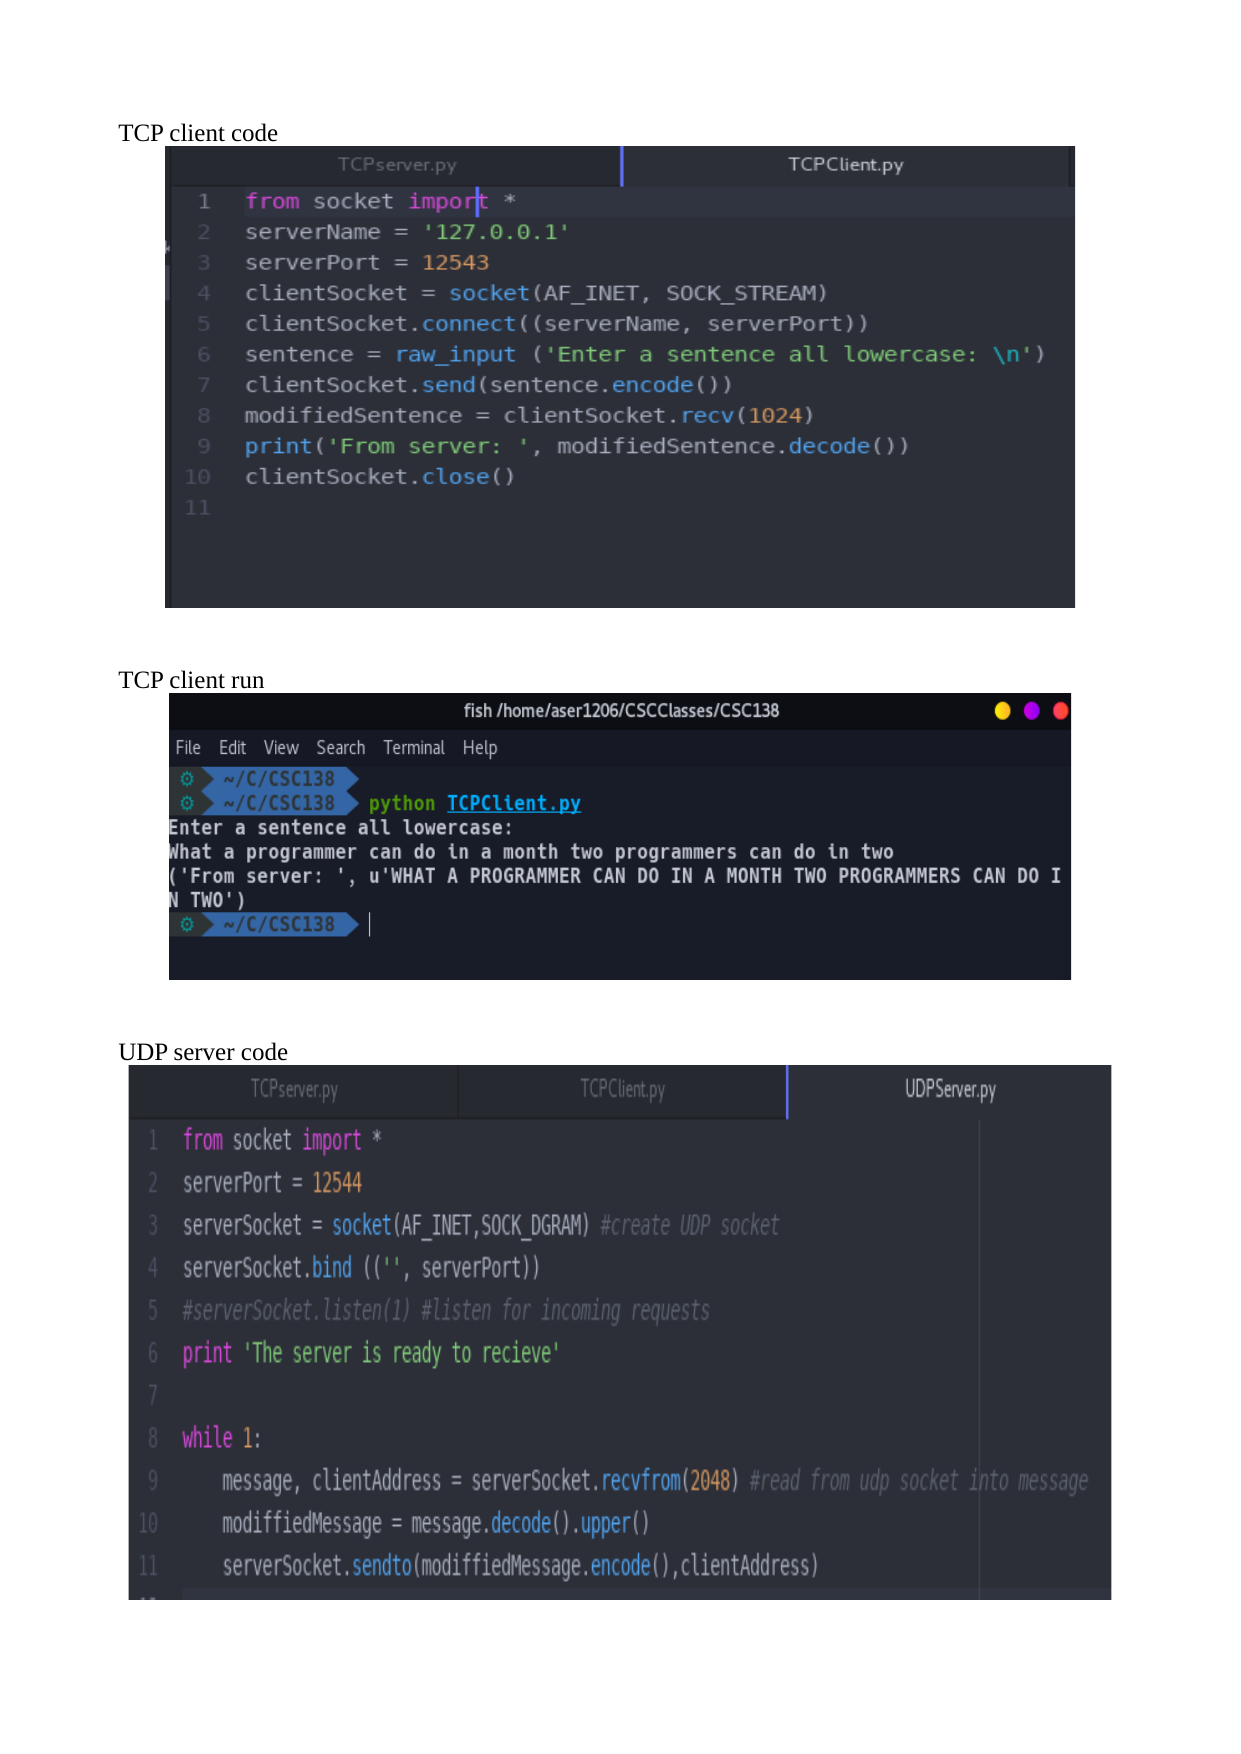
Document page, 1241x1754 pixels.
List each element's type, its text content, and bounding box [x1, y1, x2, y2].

text UDP server code [118, 1037, 1122, 1065]
picture [169, 693, 1072, 980]
text TCP client run [118, 665, 1122, 693]
picture [128, 1065, 1112, 1600]
picture [165, 146, 1076, 608]
text TCP client code [118, 118, 1122, 147]
